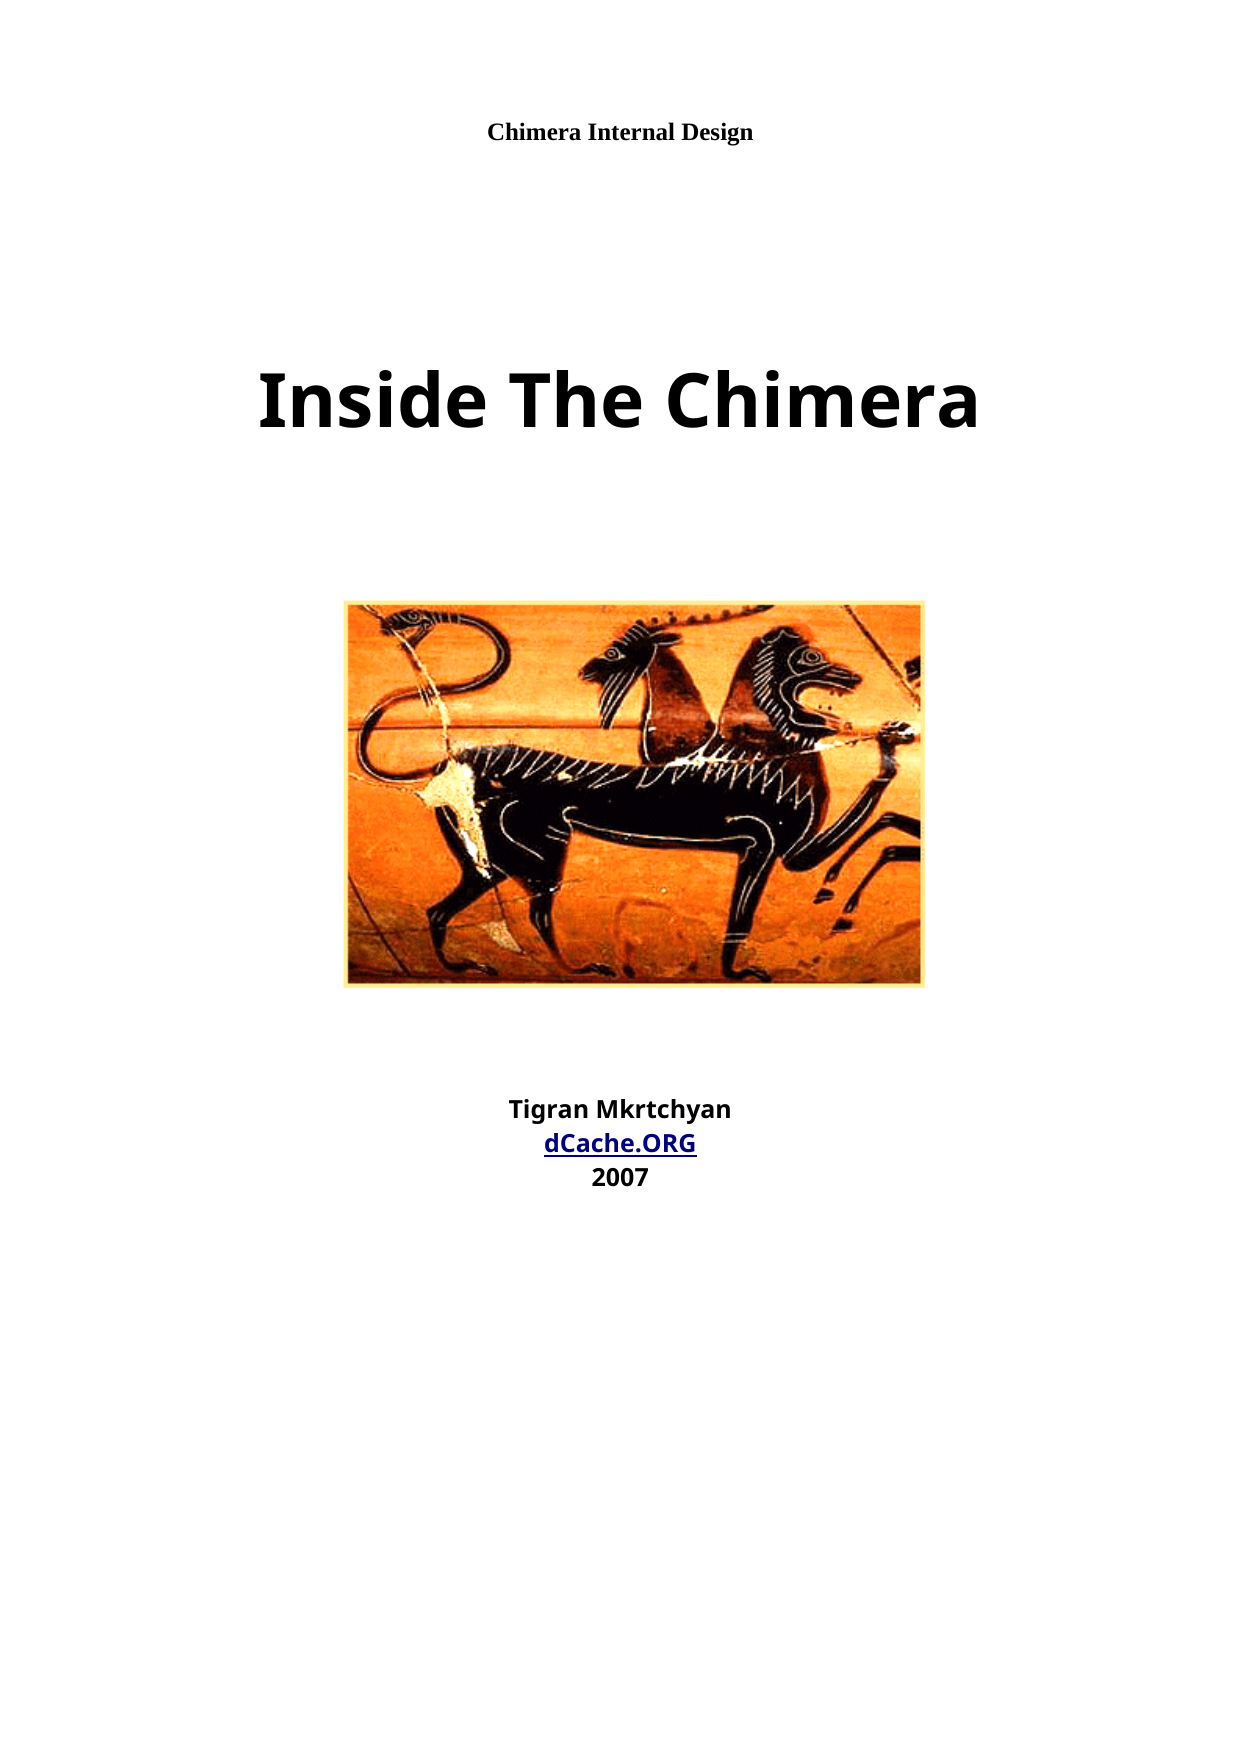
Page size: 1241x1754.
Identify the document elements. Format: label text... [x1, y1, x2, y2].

text Inside The Chimera [118, 347, 1122, 449]
text Tigran Mkrtchyan [118, 1092, 1122, 1126]
picture [342, 599, 927, 990]
text 2007 [118, 1160, 1122, 1194]
text dCache.ORG [118, 1126, 1122, 1160]
